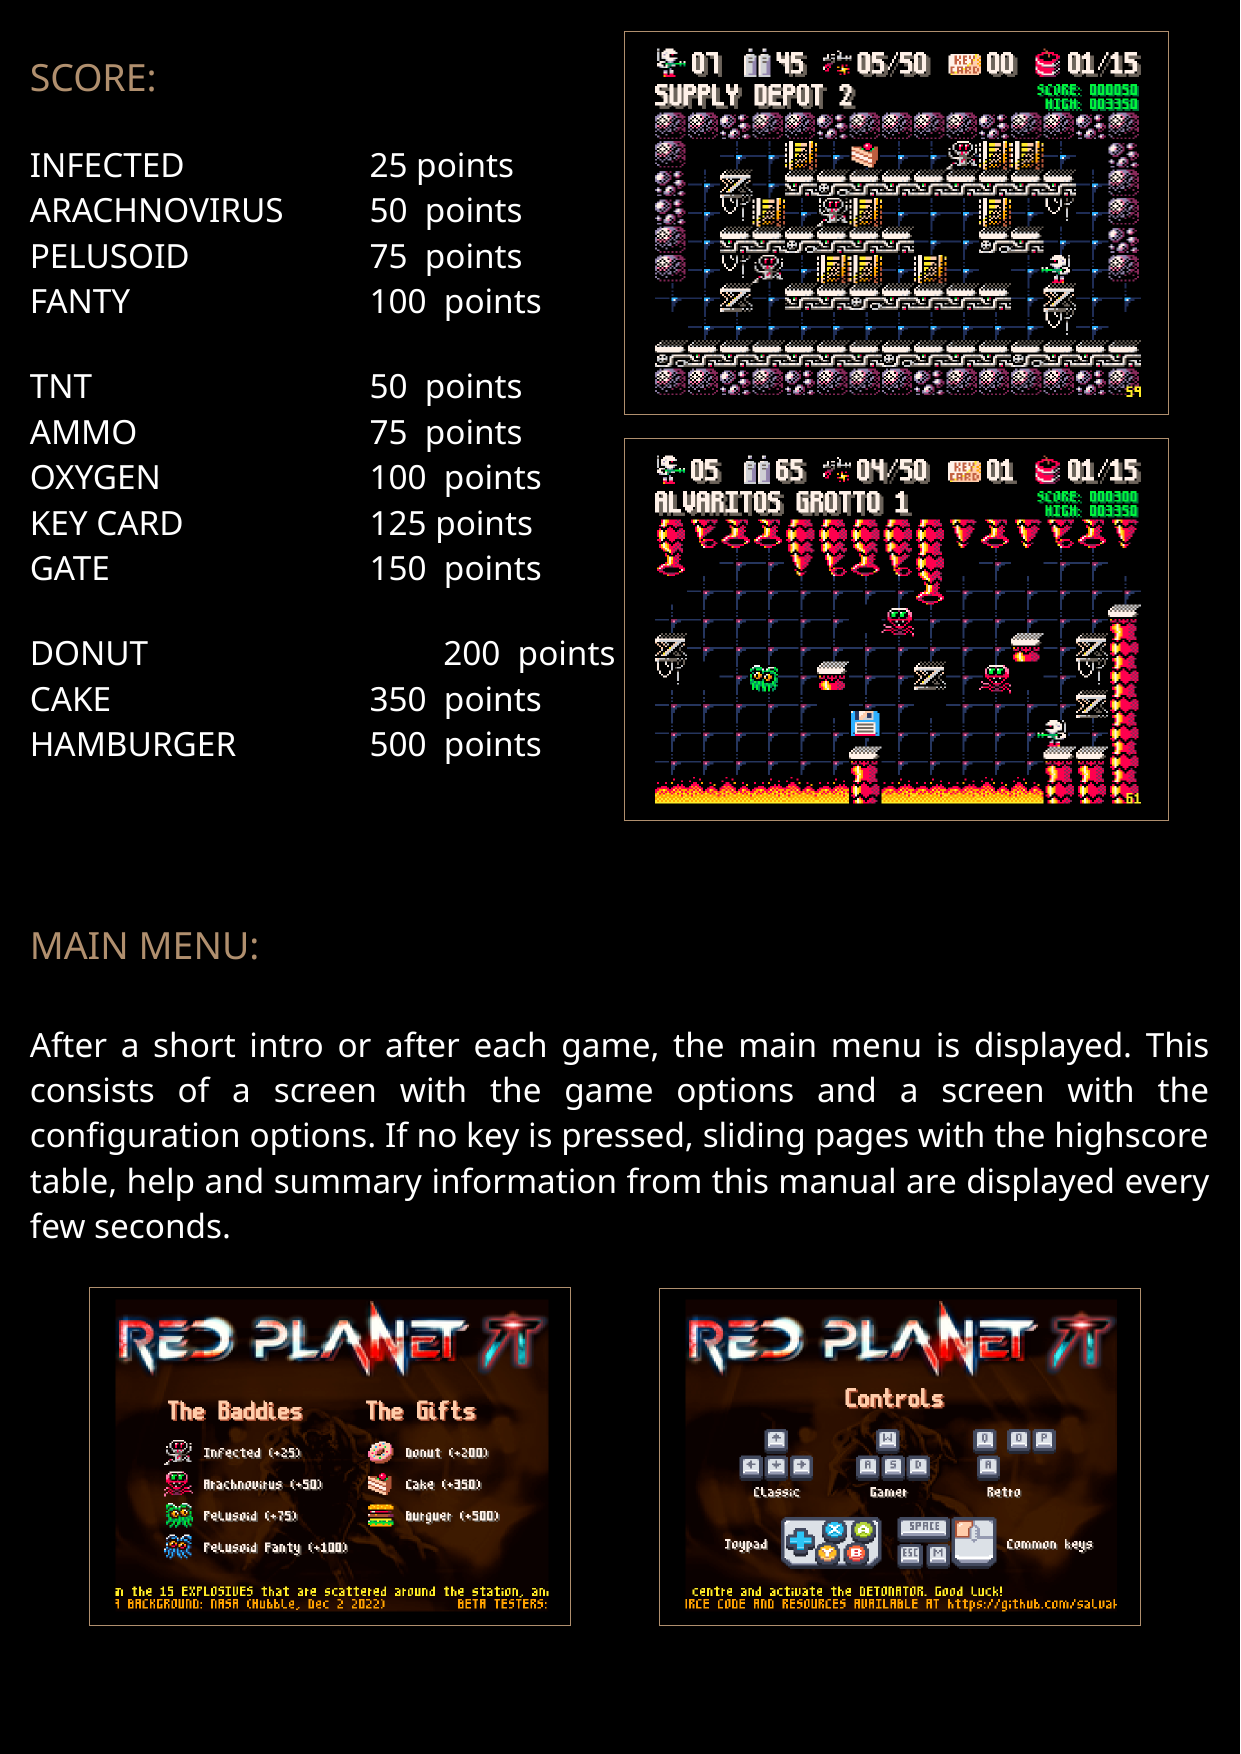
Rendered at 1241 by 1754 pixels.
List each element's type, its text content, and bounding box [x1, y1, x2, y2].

text [1169, 630, 1211, 675]
text [1169, 721, 1211, 766]
text TNT 50 points [29, 363, 624, 408]
text [1169, 142, 1211, 187]
text DONUT 200 points [29, 630, 624, 675]
text HAMBURGER 500 points [29, 721, 624, 766]
text After a short intro or after each game, the main menu is displayed. This consists of a screen with the game options and a screen with the configuration options. If no key is pressed, sliding pages with the highscore table, help and summary information from this manual are displayed every few seconds. [29, 1021, 1211, 1248]
picture [663, 1291, 1137, 1623]
text [1169, 187, 1211, 233]
text INFECTED 25 points [29, 142, 624, 187]
text SCORE: [29, 51, 624, 102]
text GATE 150 points [29, 545, 624, 590]
picture [628, 441, 1166, 818]
text OXYGEN 100 points [29, 454, 624, 499]
text [1169, 363, 1211, 408]
text [1169, 545, 1211, 590]
text ARACHNOVIRUS 50 points [29, 187, 624, 233]
text [1169, 499, 1211, 545]
text PELUSOID 75 points [29, 233, 624, 278]
text [625, 439, 1168, 820]
text CAKE 350 points [29, 675, 624, 721]
text [1169, 454, 1211, 499]
text [1169, 675, 1211, 721]
picture [628, 34, 1166, 411]
text FANTY 100 points [29, 278, 624, 323]
text AMMO 75 points [29, 408, 1211, 454]
text KEY CARD 125 points [29, 499, 624, 545]
text [1169, 278, 1211, 323]
text [1169, 233, 1211, 278]
text MAIN MENU: [29, 919, 1211, 970]
text [1169, 51, 1211, 102]
picture [93, 1291, 568, 1623]
